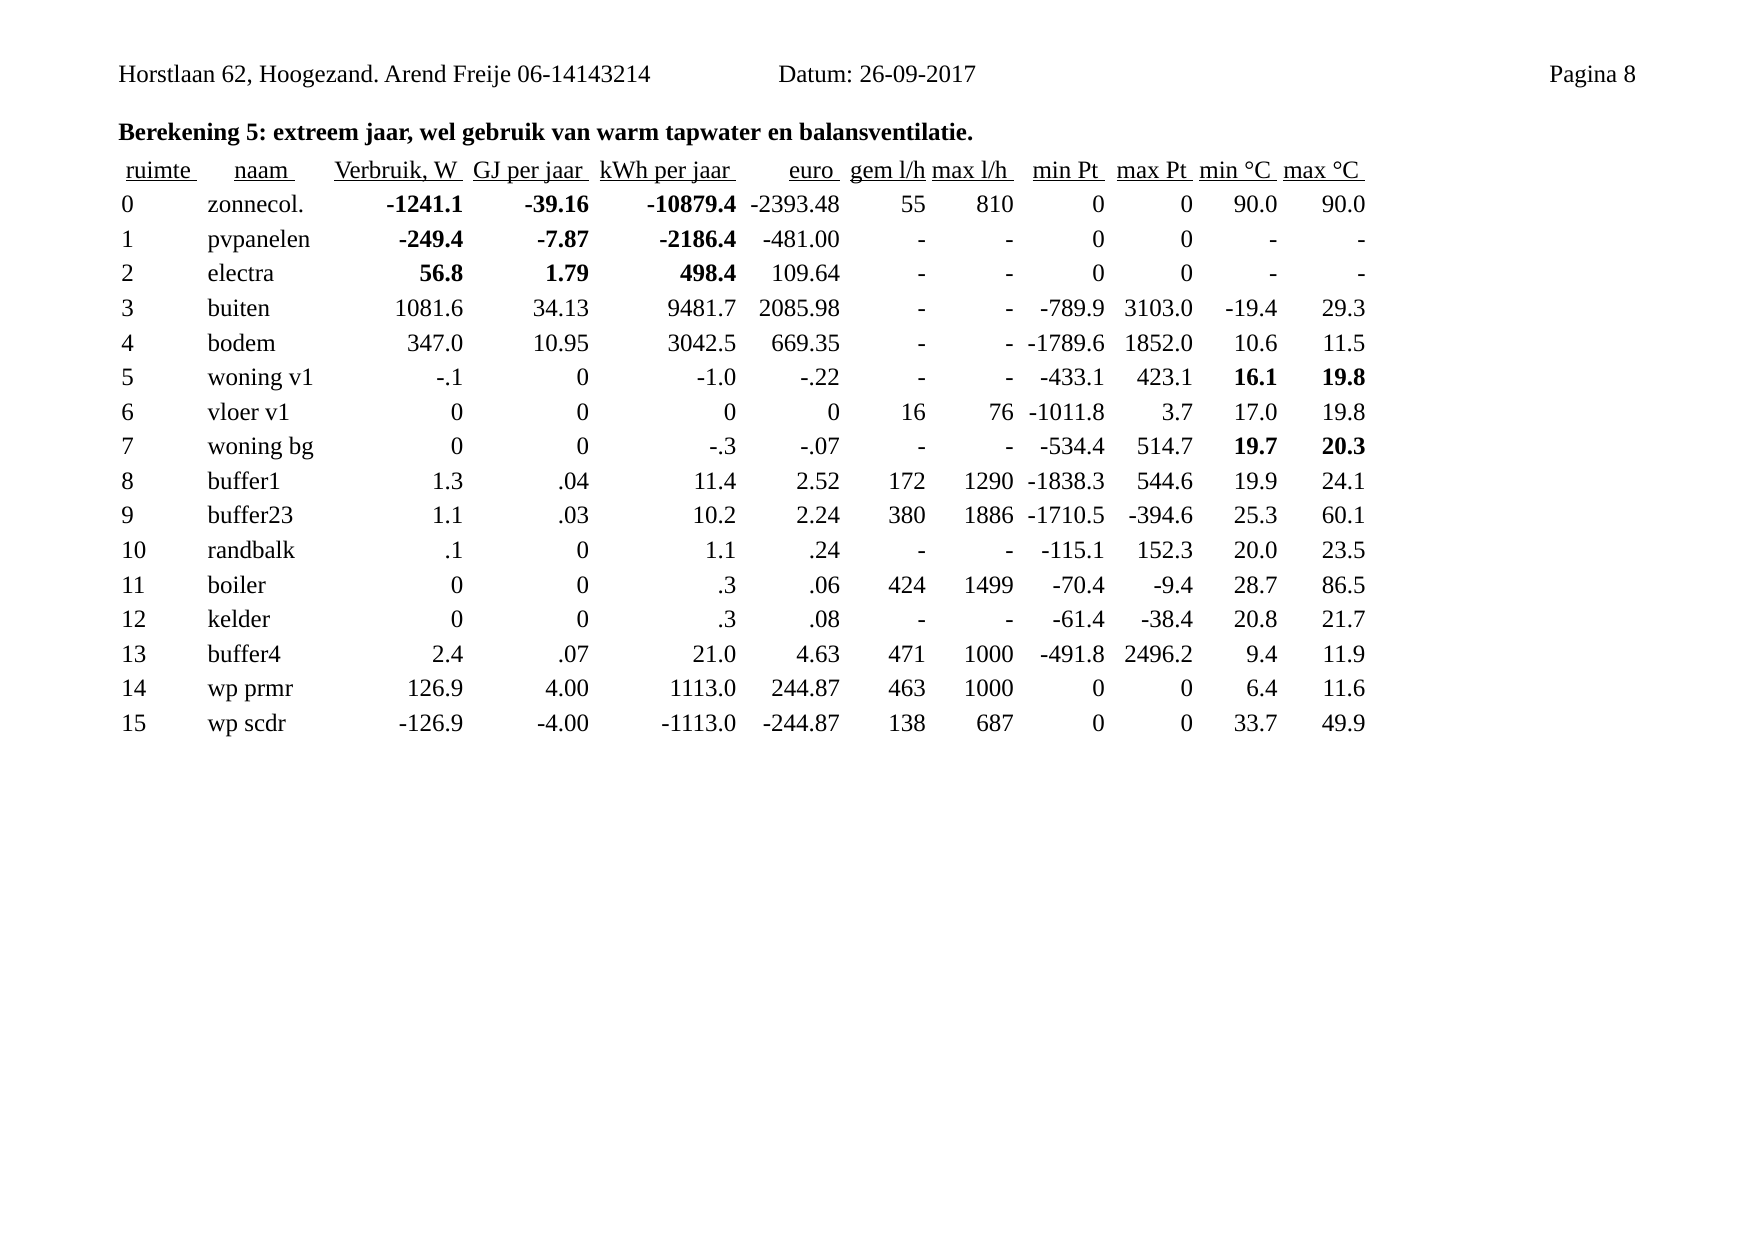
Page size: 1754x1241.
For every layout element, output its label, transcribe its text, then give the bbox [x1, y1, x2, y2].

table_cell -491.8 [1016, 636, 1107, 671]
table_cell 1.79 [466, 256, 592, 290]
table_cell bodem [205, 325, 324, 359]
table_cell - [1196, 221, 1280, 256]
table_cell .1 [324, 532, 466, 567]
table_cell - [843, 359, 928, 394]
table_cell -244.87 [739, 705, 842, 740]
table_cell - [928, 325, 1016, 359]
table_cell 11.6 [1280, 671, 1368, 705]
table_cell 19.8 [1280, 359, 1368, 394]
table_cell 0 [466, 532, 592, 567]
table_cell zonnecol. [205, 186, 324, 221]
table_cell -2186.4 [592, 221, 739, 256]
table_cell 0 [466, 601, 592, 636]
table_cell 11.4 [592, 463, 739, 498]
table_cell 0 [466, 359, 592, 394]
table_cell 11.9 [1280, 636, 1368, 671]
table_cell 347.0 [324, 325, 466, 359]
table_cell 423.1 [1108, 359, 1196, 394]
table_cell -1241.1 [324, 186, 466, 221]
table_cell 3042.5 [592, 325, 739, 359]
table_header ruimte [118, 152, 204, 186]
table_cell 0 [739, 394, 842, 428]
table_cell 16 [843, 394, 928, 428]
table_cell 2.4 [324, 636, 466, 671]
table_cell 9.4 [1196, 636, 1280, 671]
table_cell .3 [592, 567, 739, 601]
table_cell - [928, 429, 1016, 463]
table_cell - [1280, 256, 1368, 290]
table_cell 810 [928, 186, 1016, 221]
table_cell 20.3 [1280, 429, 1368, 463]
table_cell 0 [1108, 671, 1196, 705]
table_cell 109.64 [739, 256, 842, 290]
table_cell 152.3 [1108, 532, 1196, 567]
table_cell 11.5 [1280, 325, 1368, 359]
table_cell 138 [843, 705, 928, 740]
table_cell 12 [118, 601, 204, 636]
table_cell 1113.0 [592, 671, 739, 705]
table_cell 380 [843, 498, 928, 532]
table_cell 2085.98 [739, 290, 842, 325]
table_cell 29.3 [1280, 290, 1368, 325]
table_cell buffer4 [205, 636, 324, 671]
table_cell -534.4 [1016, 429, 1107, 463]
table_cell 2 [118, 256, 204, 290]
table_cell 20.8 [1196, 601, 1280, 636]
table_header max Pt [1108, 152, 1196, 186]
table_header GJ per jaar [466, 152, 592, 186]
table_cell randbalk [205, 532, 324, 567]
table_cell -2393.48 [739, 186, 842, 221]
table_cell -1838.3 [1016, 463, 1107, 498]
table_cell 10.95 [466, 325, 592, 359]
table_cell -126.9 [324, 705, 466, 740]
table_cell 15 [118, 705, 204, 740]
table_cell 8 [118, 463, 204, 498]
table_header min Pt [1016, 152, 1107, 186]
table_cell 24.1 [1280, 463, 1368, 498]
table_cell 10.2 [592, 498, 739, 532]
table_cell pvpanelen [205, 221, 324, 256]
table_cell 10.6 [1196, 325, 1280, 359]
table_cell 10 [118, 532, 204, 567]
table_cell 49.9 [1280, 705, 1368, 740]
table_cell 0 [466, 429, 592, 463]
table_cell 1081.6 [324, 290, 466, 325]
table_cell 0 [118, 186, 204, 221]
table_cell 9481.7 [592, 290, 739, 325]
table_cell 1.1 [592, 532, 739, 567]
table_cell - [843, 221, 928, 256]
table_cell 23.5 [1280, 532, 1368, 567]
table_cell 4 [118, 325, 204, 359]
table_cell 514.7 [1108, 429, 1196, 463]
table_cell 13 [118, 636, 204, 671]
table_cell woning bg [205, 429, 324, 463]
table_cell boiler [205, 567, 324, 601]
table_cell 0 [466, 394, 592, 428]
table_header max °C [1280, 152, 1368, 186]
table_cell woning v1 [205, 359, 324, 394]
table_cell buffer23 [205, 498, 324, 532]
table_cell -61.4 [1016, 601, 1107, 636]
table_cell -19.4 [1196, 290, 1280, 325]
table_cell buiten [205, 290, 324, 325]
table_cell - [928, 359, 1016, 394]
table_cell 0 [1108, 221, 1196, 256]
table_cell 86.5 [1280, 567, 1368, 601]
table_cell -481.00 [739, 221, 842, 256]
table_cell 0 [324, 429, 466, 463]
table_cell - [843, 325, 928, 359]
table_cell 3103.0 [1108, 290, 1196, 325]
table_cell wp prmr [205, 671, 324, 705]
table_cell 4.63 [739, 636, 842, 671]
table_cell 4.00 [466, 671, 592, 705]
table_cell -789.9 [1016, 290, 1107, 325]
table_cell - [928, 221, 1016, 256]
table_cell 56.8 [324, 256, 466, 290]
table_cell - [1280, 221, 1368, 256]
table_cell 34.13 [466, 290, 592, 325]
table_cell 2.52 [739, 463, 842, 498]
table_cell 0 [324, 394, 466, 428]
table_cell 19.7 [1196, 429, 1280, 463]
table_cell -70.4 [1016, 567, 1107, 601]
table_cell -9.4 [1108, 567, 1196, 601]
table_header max l/h [928, 152, 1016, 186]
table_cell 7 [118, 429, 204, 463]
table_cell 0 [466, 567, 592, 601]
table_cell - [843, 256, 928, 290]
table_cell -4.00 [466, 705, 592, 740]
table_header gem l/h [843, 152, 928, 186]
table_cell buffer1 [205, 463, 324, 498]
table_cell .3 [592, 601, 739, 636]
table_cell -.1 [324, 359, 466, 394]
table_cell -.3 [592, 429, 739, 463]
table_cell -1.0 [592, 359, 739, 394]
table_cell 244.87 [739, 671, 842, 705]
table_cell 25.3 [1196, 498, 1280, 532]
table_cell -1011.8 [1016, 394, 1107, 428]
table_cell - [928, 532, 1016, 567]
table_cell 1000 [928, 671, 1016, 705]
table_cell -394.6 [1108, 498, 1196, 532]
table_cell 90.0 [1280, 186, 1368, 221]
table_cell - [843, 290, 928, 325]
table_header euro [739, 152, 842, 186]
table_cell 463 [843, 671, 928, 705]
table_cell wp scdr [205, 705, 324, 740]
table_cell 3 [118, 290, 204, 325]
table_cell 0 [324, 601, 466, 636]
table_cell 1499 [928, 567, 1016, 601]
table_header min °C [1196, 152, 1280, 186]
table_cell 2496.2 [1108, 636, 1196, 671]
table_cell - [928, 290, 1016, 325]
table_cell -115.1 [1016, 532, 1107, 567]
table_header kWh per jaar [592, 152, 739, 186]
table_cell - [928, 601, 1016, 636]
table_cell .06 [739, 567, 842, 601]
table_cell 55 [843, 186, 928, 221]
table_cell 0 [1016, 186, 1107, 221]
table_cell 28.7 [1196, 567, 1280, 601]
table_header Verbruik, W [324, 152, 466, 186]
table_cell -.07 [739, 429, 842, 463]
table_cell -7.87 [466, 221, 592, 256]
table_cell - [928, 256, 1016, 290]
table_cell 0 [1016, 705, 1107, 740]
table_cell 424 [843, 567, 928, 601]
table_cell 0 [324, 567, 466, 601]
table_cell 1290 [928, 463, 1016, 498]
table_cell .24 [739, 532, 842, 567]
table_cell 5 [118, 359, 204, 394]
table_cell -249.4 [324, 221, 466, 256]
table_cell 21.7 [1280, 601, 1368, 636]
table_cell 11 [118, 567, 204, 601]
table_cell -38.4 [1108, 601, 1196, 636]
table_cell 0 [1108, 186, 1196, 221]
table_cell 0 [1016, 221, 1107, 256]
table_cell 471 [843, 636, 928, 671]
table_cell -1710.5 [1016, 498, 1107, 532]
table_cell -433.1 [1016, 359, 1107, 394]
table_cell .07 [466, 636, 592, 671]
table_cell 0 [1016, 256, 1107, 290]
table_cell 19.9 [1196, 463, 1280, 498]
table_cell .03 [466, 498, 592, 532]
table_cell 20.0 [1196, 532, 1280, 567]
table_cell 90.0 [1196, 186, 1280, 221]
table_cell 1.3 [324, 463, 466, 498]
table_cell 687 [928, 705, 1016, 740]
table_cell 2.24 [739, 498, 842, 532]
table_cell 6.4 [1196, 671, 1280, 705]
table_cell 6 [118, 394, 204, 428]
table_cell - [1196, 256, 1280, 290]
table_cell 1886 [928, 498, 1016, 532]
table_cell -39.16 [466, 186, 592, 221]
table_cell 544.6 [1108, 463, 1196, 498]
table_cell .04 [466, 463, 592, 498]
table_cell -1789.6 [1016, 325, 1107, 359]
table_cell 16.1 [1196, 359, 1280, 394]
table_cell -1113.0 [592, 705, 739, 740]
table_cell 9 [118, 498, 204, 532]
table_cell 33.7 [1196, 705, 1280, 740]
table_cell 126.9 [324, 671, 466, 705]
table_header naam [205, 152, 324, 186]
table_cell 0 [1016, 671, 1107, 705]
table_cell - [843, 601, 928, 636]
table_cell vloer v1 [205, 394, 324, 428]
table_cell 60.1 [1280, 498, 1368, 532]
table_cell kelder [205, 601, 324, 636]
table_cell 14 [118, 671, 204, 705]
table_cell 76 [928, 394, 1016, 428]
table_cell 498.4 [592, 256, 739, 290]
table_cell - [843, 429, 928, 463]
table_cell 0 [1108, 705, 1196, 740]
table_cell electra [205, 256, 324, 290]
table_cell - [843, 532, 928, 567]
table_cell 21.0 [592, 636, 739, 671]
table_cell -10879.4 [592, 186, 739, 221]
table_cell 3.7 [1108, 394, 1196, 428]
table_cell .08 [739, 601, 842, 636]
table_cell 17.0 [1196, 394, 1280, 428]
table_cell 1.1 [324, 498, 466, 532]
table_cell 669.35 [739, 325, 842, 359]
text Berekening 5: extreem jaar, wel gebruik van warm tapwater en balansventilatie. [118, 117, 1636, 146]
table_cell 19.8 [1280, 394, 1368, 428]
table_cell 172 [843, 463, 928, 498]
table_cell 1000 [928, 636, 1016, 671]
table_cell 1 [118, 221, 204, 256]
table_cell -.22 [739, 359, 842, 394]
table_cell 0 [592, 394, 739, 428]
table_cell 1852.0 [1108, 325, 1196, 359]
table_cell 0 [1108, 256, 1196, 290]
